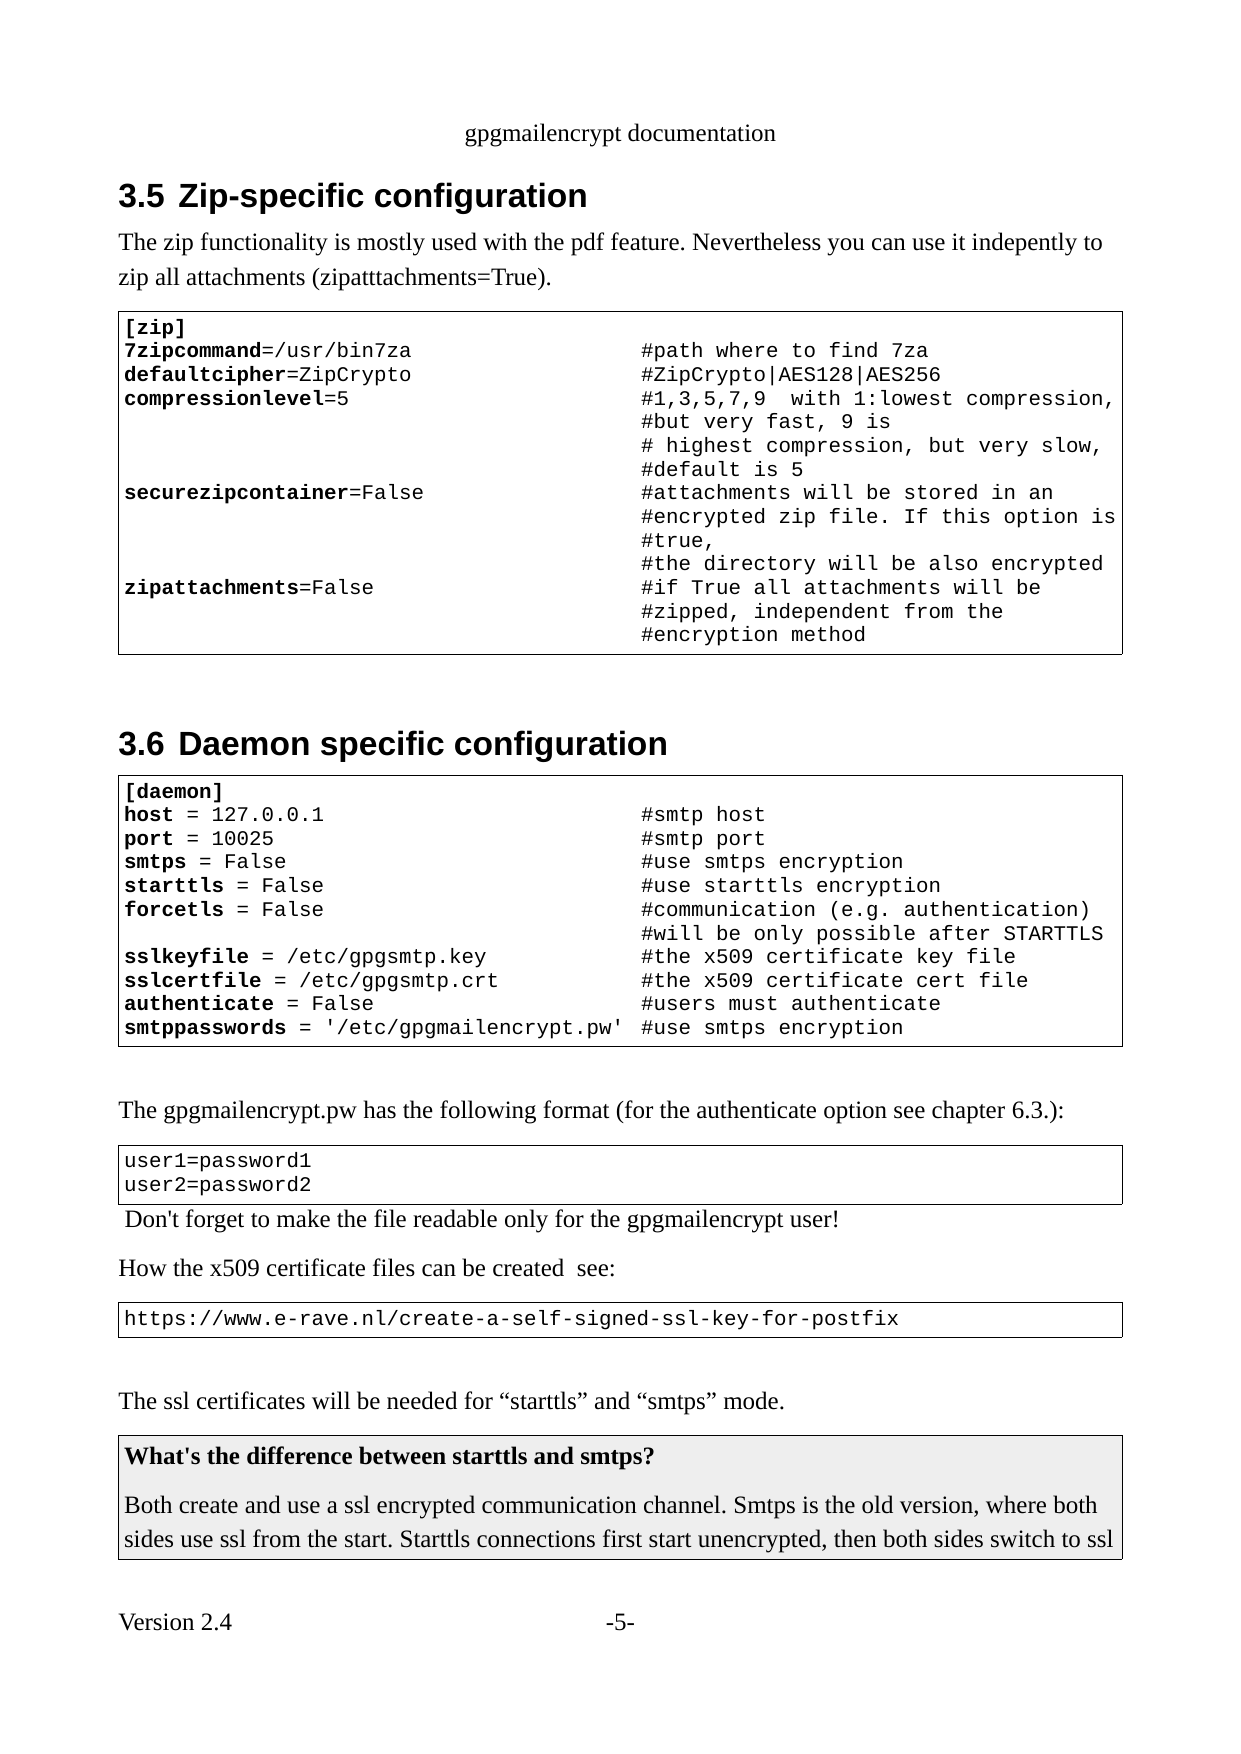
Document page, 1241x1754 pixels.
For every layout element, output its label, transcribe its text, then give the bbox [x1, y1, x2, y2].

table_header What's the difference between starttls and smtps? Both create and use a ssl encrypted communication channel. Smtps is the old version, where both sides use ssl from the start. Starttls connections first start unencrypted, then both sides switch to ssl [119, 1436, 1122, 1559]
text The gpgmailencrypt.pw has the following format (for the authenticate option see chapter 6.3.): [118, 1096, 1122, 1124]
table_header [zip] 7zipcommand=/usr/bin7za #path where to find 7za defaultcipher=ZipCrypto #ZipCrypto|AES128|AES256 compressionlevel=5 #1,3,5,7,9 with 1:lowest compression, #but very fast, 9 is # highest compression, but very slow, #default is 5 securezipcontainer=False #attachments will be stored in an #encrypted zip file. If this option is #true, #the directory will be also encrypted zipattachments=False #if True all attachments will be #zipped, independent from the #encryption method [119, 312, 1122, 654]
text The zip functionality is mostly used with the pdf feature. Nevertheless you can use it indepently to zip all attachments (zipatttachments=True). [118, 227, 1122, 291]
subtitle Daemon specific configuration [118, 724, 1122, 762]
table_header [daemon] host = 127.0.0.1 #smtp host port = 10025 #smtp port smtps = False #use smtps encryption starttls = False #use starttls encryption forcetls = False #communication (e.g. authentication) #will be only possible after STARTTLS sslkeyfile = /etc/gpgsmtp.key #the x509 certificate key file sslcertfile = /etc/gpgsmtp.crt #the x509 certificate cert file authenticate = False #users must authenticate smtppasswords = '/etc/gpgmailencrypt.pw' #use smtps encryption [119, 776, 1122, 1046]
text How the x509 certificate files can be created see: [118, 1253, 1122, 1281]
table_header user1=password1 user2=password2 [119, 1146, 1122, 1203]
table_header https://www.e-rave.nl/create-a-self-signed-ssl-key-for-postfix [119, 1303, 1122, 1337]
text Don't forget to make the file readable only for the gpgmailencrypt user! [118, 1205, 1122, 1232]
subtitle Zip-specific configuration [118, 176, 1122, 215]
text The ssl certificates will be needed for “starttls” and “smtps” mode. [118, 1386, 1122, 1415]
